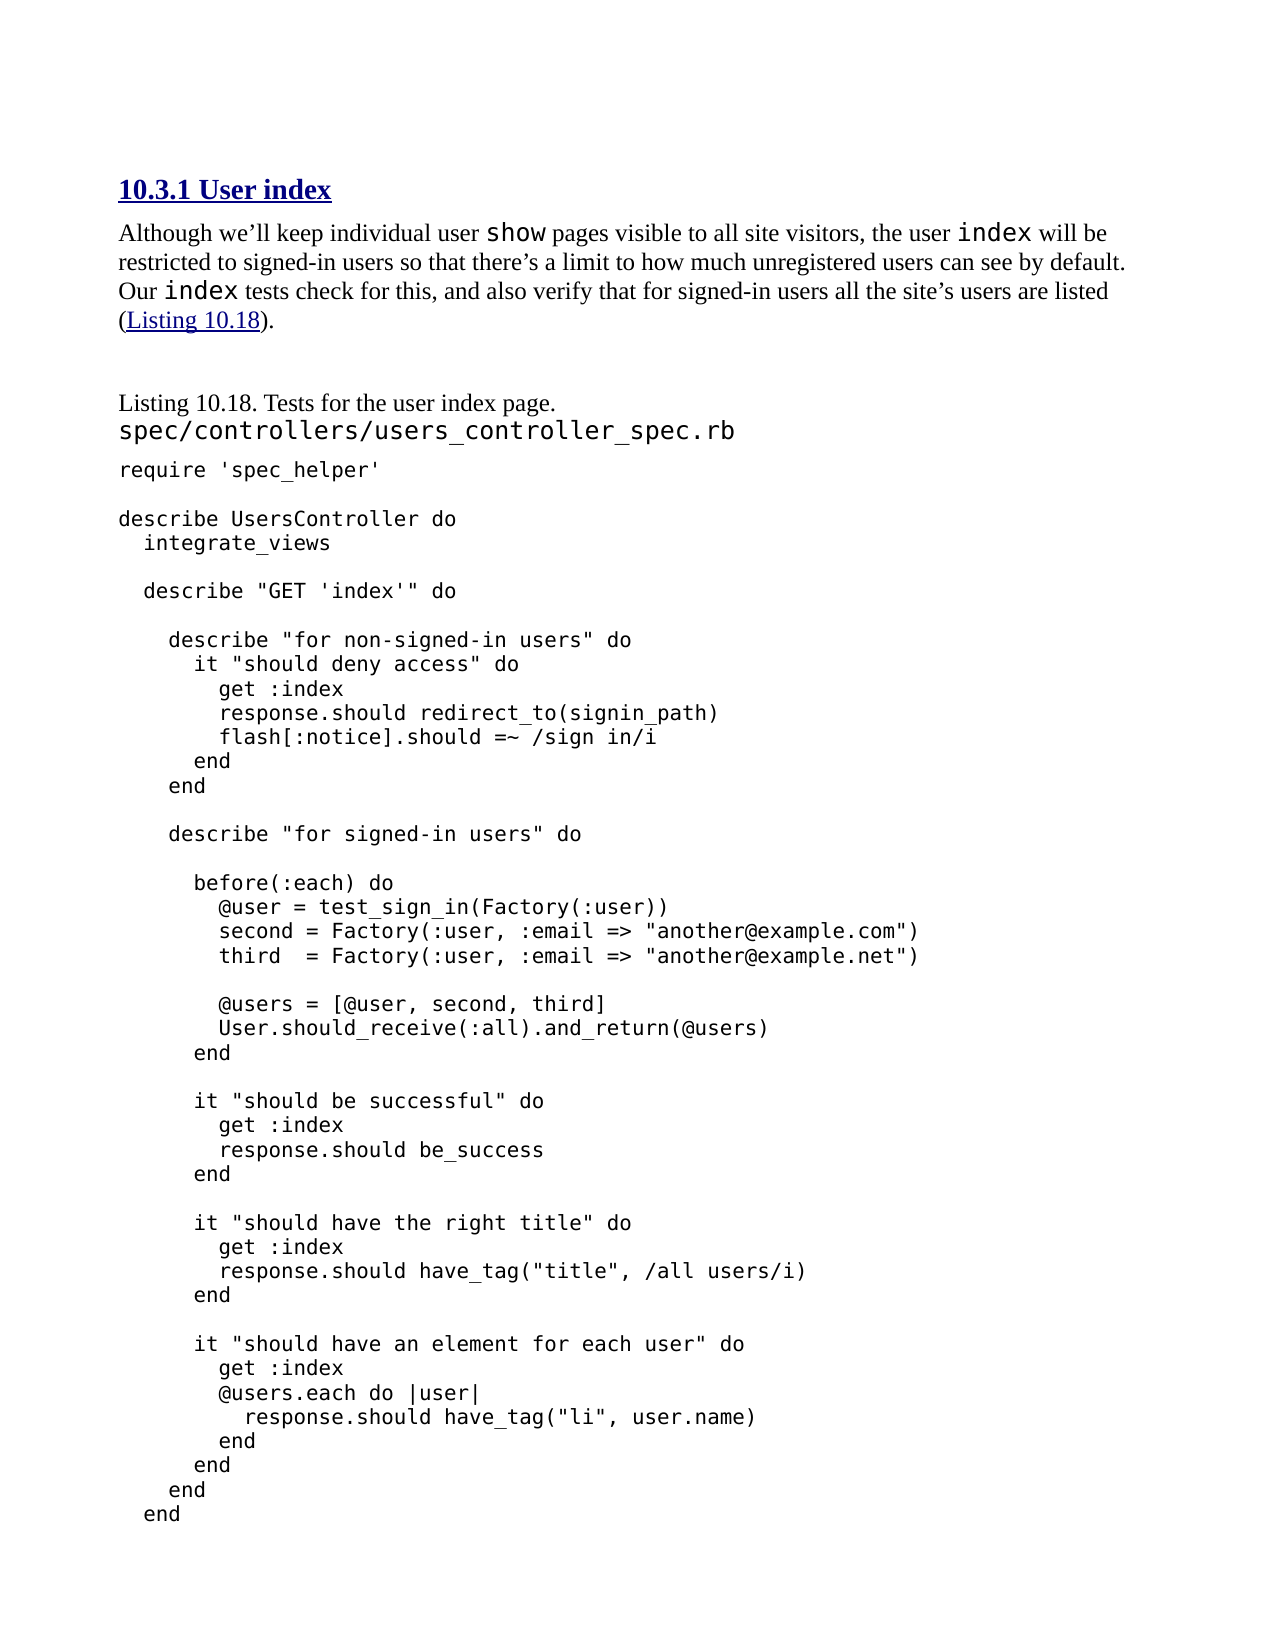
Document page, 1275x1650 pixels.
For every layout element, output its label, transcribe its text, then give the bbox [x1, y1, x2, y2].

text response.should have_tag("title", /all users/i) [118, 1259, 1157, 1283]
subtitle 10.3.1 User index [118, 172, 1157, 205]
text it "should have an element for each user" do [118, 1332, 1157, 1356]
text describe UsersController do [118, 507, 1157, 531]
text describe "GET 'index'" do [118, 579, 1157, 604]
text end [118, 1041, 1157, 1065]
text response.should have_tag("li", user.name) [118, 1405, 1157, 1429]
text get :index [118, 1356, 1157, 1381]
text flash[:notice].should =~ /sign in/i [118, 725, 1157, 749]
text response.should redirect_to(signin_path) [118, 701, 1157, 725]
text get :index [118, 1235, 1157, 1259]
text @users.each do |user| [118, 1381, 1157, 1405]
text get :index [118, 677, 1157, 701]
text integrate_views [118, 531, 1157, 555]
text end [118, 1283, 1157, 1308]
text @user = test_sign_in(Factory(:user)) [118, 895, 1157, 919]
text it "should deny access" do [118, 652, 1157, 677]
text require 'spec_helper' [118, 458, 1157, 482]
text Although we’ll keep individual user show pages visible to all site visitors, the user index will be restricted to signed-in users so that there’s a limit to how much unregistered users can see by default. Our index tests check for this, and also verify that for signed-in users all the site’s users are listed (Listing 10.18). [118, 218, 1157, 334]
text end [118, 774, 1157, 798]
text end [118, 1429, 1157, 1453]
text it "should have the right title" do [118, 1211, 1157, 1235]
text response.should be_success [118, 1138, 1157, 1162]
text end [118, 1478, 1157, 1502]
text end [118, 1502, 1157, 1526]
text end [118, 1162, 1157, 1186]
text third = Factory(:user, :email => "another@example.net") [118, 944, 1157, 968]
text before(:each) do [118, 871, 1157, 895]
text end [118, 749, 1157, 774]
text @users = [@user, second, third] [118, 992, 1157, 1016]
text describe "for non-signed-in users" do [118, 628, 1157, 652]
text describe "for signed-in users" do [118, 822, 1157, 847]
text it "should be successful" do [118, 1089, 1157, 1113]
text end [118, 1453, 1157, 1478]
text Listing 10.18. Tests for the user index page. spec/controllers/users_controller_spec.rb [118, 388, 1157, 446]
text second = Factory(:user, :email => "another@example.com") [118, 919, 1157, 944]
text get :index [118, 1113, 1157, 1138]
text User.should_receive(:all).and_return(@users) [118, 1016, 1157, 1041]
